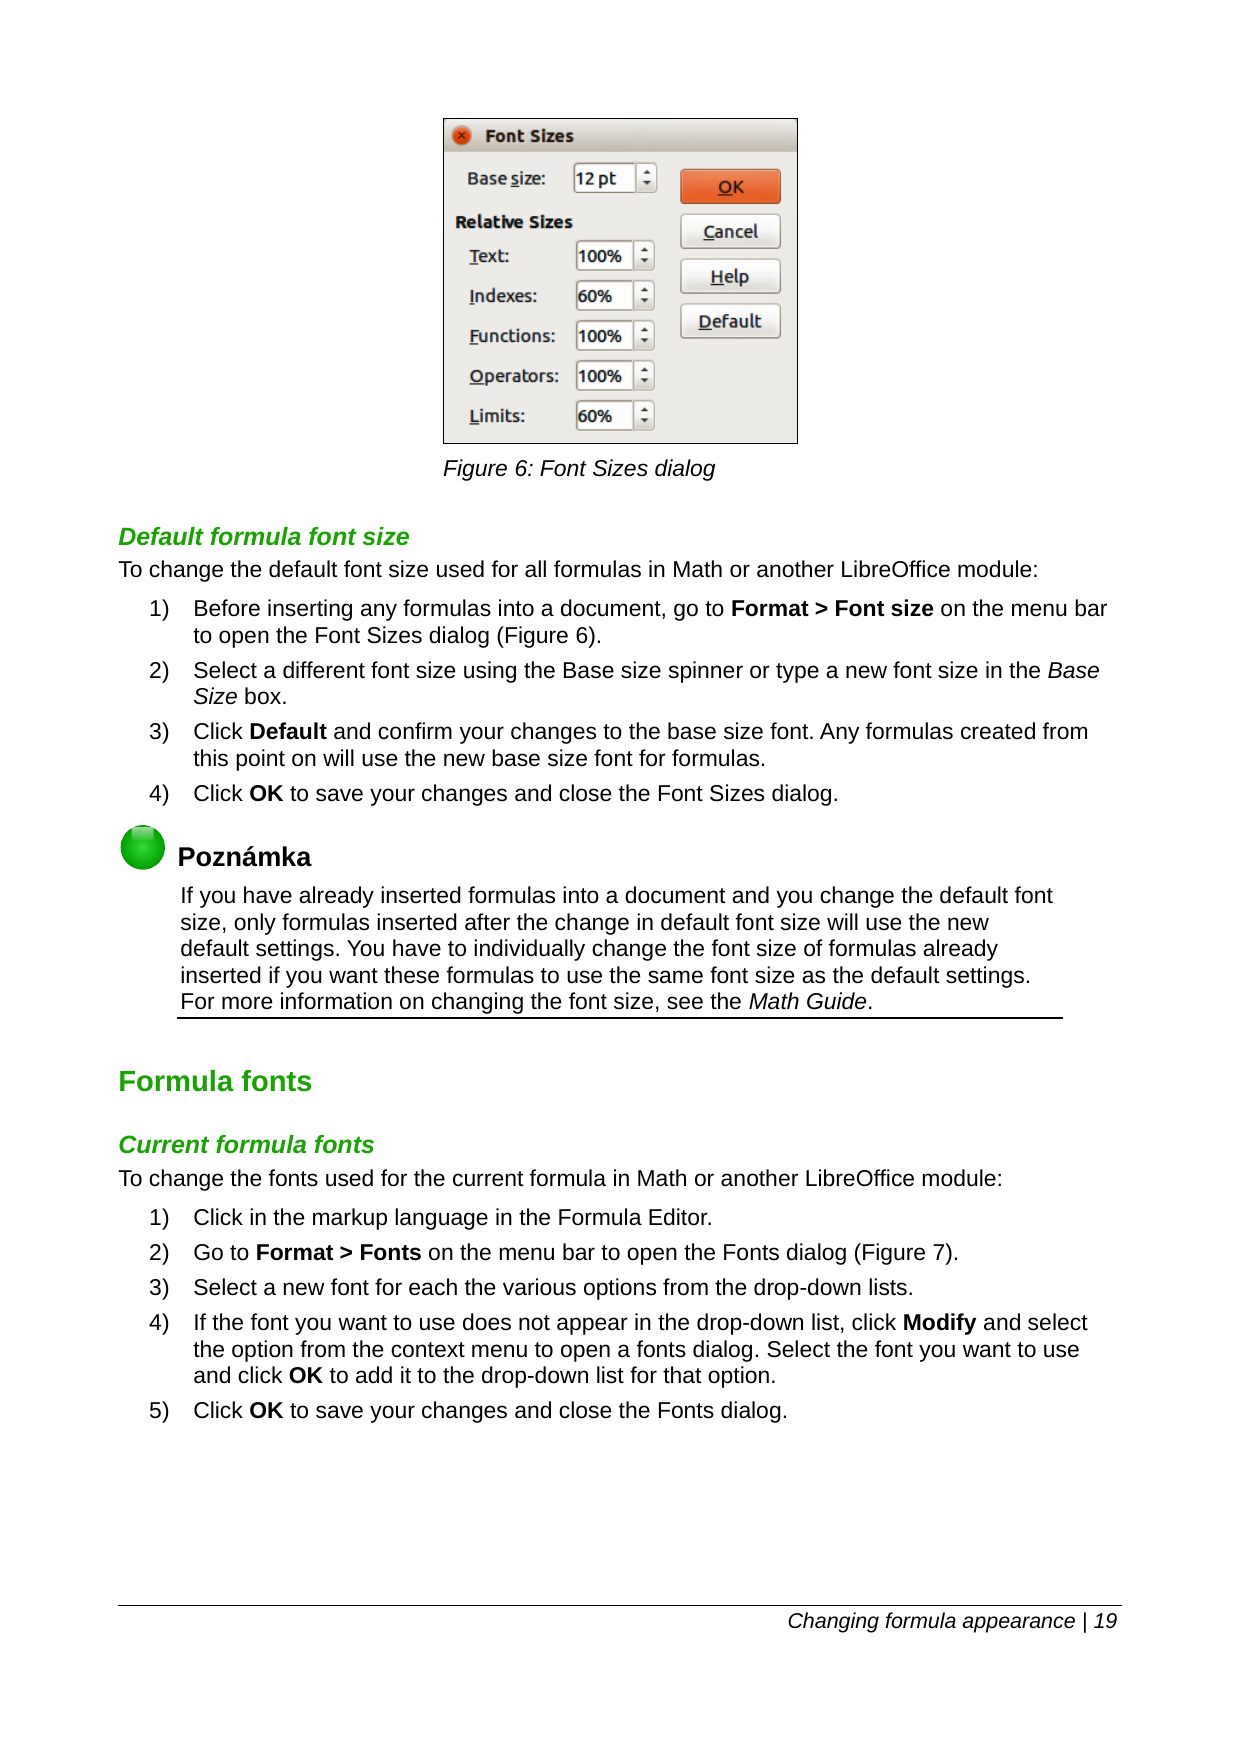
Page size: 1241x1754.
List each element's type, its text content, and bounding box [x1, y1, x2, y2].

list Click Default and confirm your changes to the base size font. Any formulas created from this point on will use the new base size font for formulas. [169, 718, 1122, 771]
text If you have already inserted formulas into a document and you change the default font size, only formulas inserted after the change in default font size will use the new default settings. You have to individually change the font size of formulas already inserted if you want these formulas to use the same font size as the default settings. For more information on changing the font size, see the Math Guide. [177, 879, 1063, 1017]
list Before inserting any formulas into a document, go to Format > Font size on the menu bar to open the Font Sizes dialog (Figure 6). [169, 595, 1122, 648]
text To change the default font size used for all formulas in Math or another LibreOffice module: [118, 556, 1122, 583]
text Figure 6: Font Sizes dialog [443, 455, 797, 482]
text To change the fonts used for the current formula in Math or another LibreOffice module: [118, 1165, 1122, 1191]
list Click in the markup language in the Formula Editor. [169, 1203, 1122, 1230]
list Click OK to save your changes and close the Font Sizes dialog. [169, 780, 1122, 806]
list Select a different font size using the Base size spinner or type a new font size in the Base Size box. [169, 657, 1122, 709]
subtitle Current formula fonts [118, 1130, 1122, 1159]
list Select a new font for each the various options from the drop-down lists. [169, 1274, 1122, 1300]
picture [444, 119, 797, 443]
subtitle Poznámka [118, 823, 1122, 872]
list Go to Format > Fonts on the menu bar to open the Fonts dialog (Figure 7). [169, 1239, 1122, 1265]
list If the font you want to use does not appear in the drop-down list, click Modify and select the option from the context menu to open a fonts dialog. Select the font you want to use and click OK to add it to the drop-down list for that option. [169, 1309, 1122, 1388]
subtitle Formula fonts [118, 1064, 1122, 1098]
list Click OK to save your changes and close the Fonts dialog. [169, 1397, 1122, 1423]
subtitle Default formula font size [118, 522, 1122, 550]
